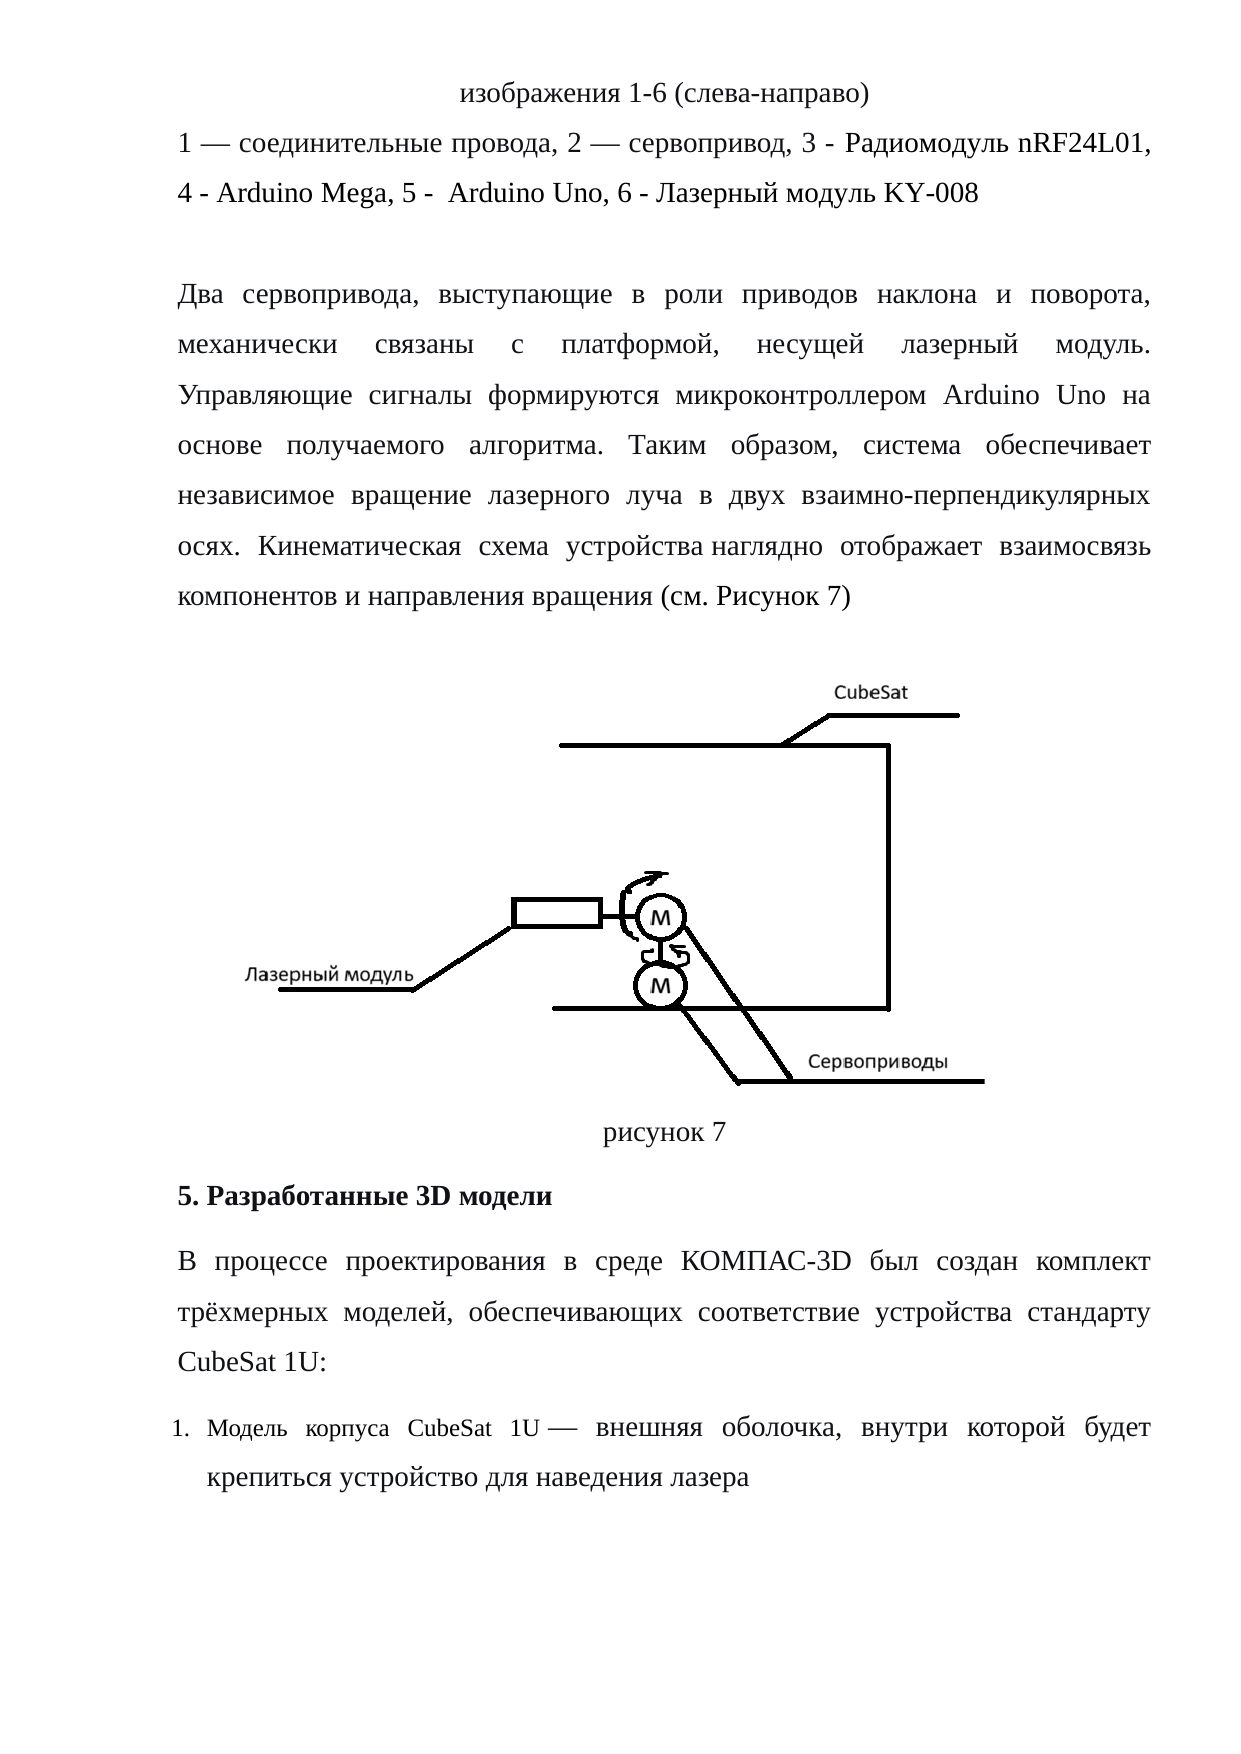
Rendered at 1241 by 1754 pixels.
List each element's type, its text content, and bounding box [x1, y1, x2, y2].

text 5. Разработанные 3D модели [177, 1178, 1152, 1212]
text Два сервопривода, выступающие в роли приводов наклона и поворота, механически связаны с платформой, несущей лазерный модуль. Управляющие сигналы формируются микроконтроллером Arduino Uno на основе получаемого алгоритма. Таким образом, система обеспечивает независимое вращение лазерного луча в двух взаимно-перпендикулярных осях. Кинематическая схема устройства наглядно отображает взаимосвязь компонентов и направления вращения (см. Рисунок 7) [177, 276, 1152, 612]
list Модель корпуса CubeSat 1U — внешняя оболочка, внутри которой будет крепиться устройство для наведения лазера [171, 1409, 1152, 1493]
text изображения 1-6 (слева-направо) [177, 75, 1152, 108]
text В процессе проектирования в среде КОМПАС-3D был создан комплект трёхмерных моделей, обеспечивающих соответствие устройства стандарту CubeSat 1U: [177, 1243, 1152, 1378]
text рисунок 7 [177, 686, 1152, 1147]
text 1 — соединительные провода, 2 — сервопривод, 3 - Радиомодуль nRF24L01, 4 - Arduino Mega, 5 - Arduino Uno, 6 - Лазерный модуль KY-008 [177, 125, 1152, 209]
